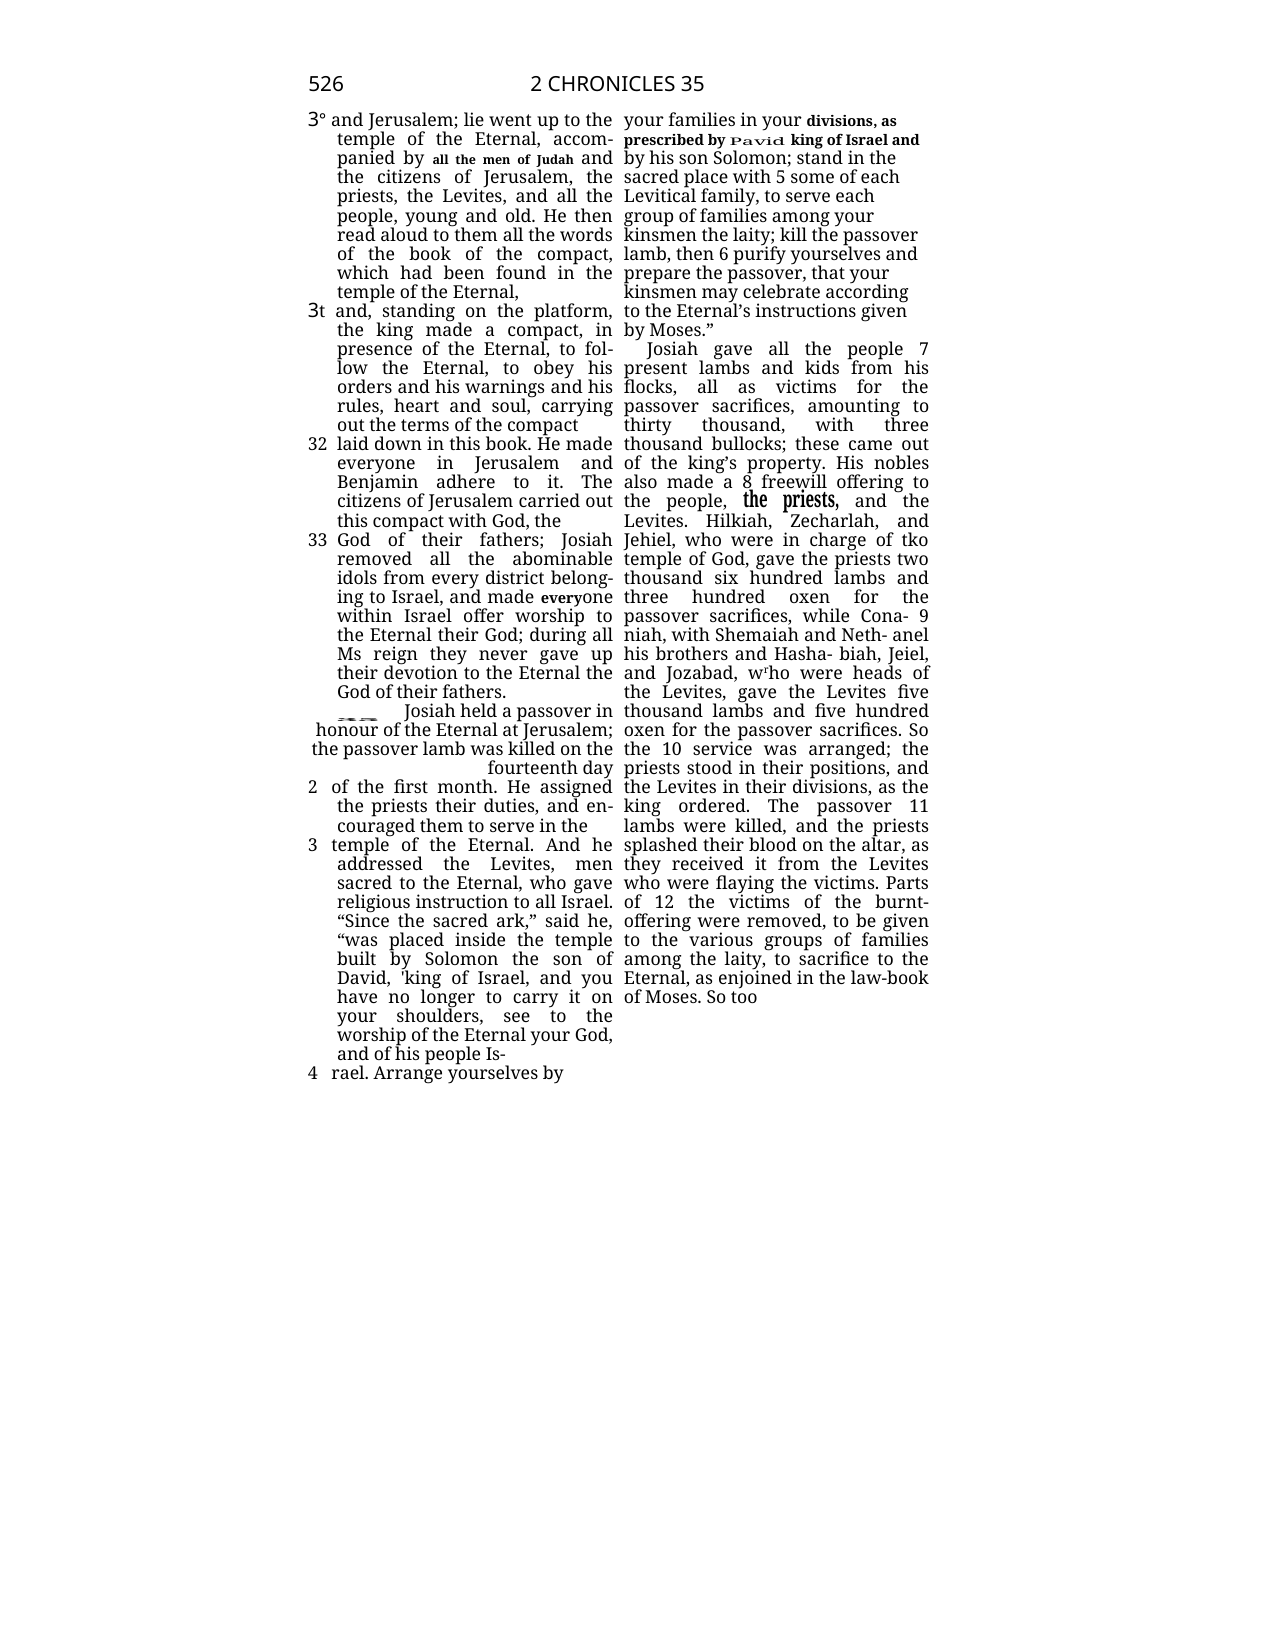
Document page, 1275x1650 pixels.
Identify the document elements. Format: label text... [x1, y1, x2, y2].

list rael. Arrange yourselves by [308, 1064, 613, 1084]
text Josiah held a passover in honour of the Eternal at Jerusalem; the passover lamb was killed on the fourteenth day [308, 702, 613, 779]
list temple of the Eternal. And he addressed the Levites, men sacred to the Eternal, who gave religious instruction to all Is­rael. “Since the sacred ark,” said he, “was placed inside the temple built by Solomon the son of David, 'king of Israel, and you have no longer to carry it on your shoulders, see to the worship of the Eternal your God, and of his people Is- [308, 836, 613, 1064]
list of the first month. He assigned the priests their duties, and en­couraged them to serve in the [308, 779, 613, 836]
list God of their fathers; Josiah removed all the abominable idols from every district belong­ing to Israel, and made every­one within Israel offer worship to the Eternal their God; during all Ms reign they never gave up their devotion to the Eternal the God of their fathers. [308, 531, 613, 702]
list laid down in this book. He made everyone in Jerusalem and Benjamin adhere to it. The citizens of Jerusalem carried out this compact with God, the [308, 436, 613, 531]
text 3° and Jerusalem; lie went up to the temple of the Eternal, accom­panied by all the men of Judah and the citizens of Jerusalem, the priests, the Levites, and all the people, young and old. He then read aloud to them all the words of the book of the compact, which had been found in the temple of the Eternal, [308, 111, 613, 302]
text 3t and, standing on the platform, the king made a compact, in presence of the Eternal, to fol­low the Eternal, to obey his orders and his warnings and his rules, heart and soul, carrying out the terms of the compact [308, 302, 613, 436]
text your families in your divisions, as prescribed by Pavid king of Israel and by his son Solomon; stand in the sacred place with 5 some of each Levitical family, to serve each group of families among your kinsmen the laity; kill the passover lamb, then 6 purify yourselves and prepare the passover, that your kinsmen may celebrate according to the Eternal’s instructions given by Moses.” [624, 111, 929, 340]
text Josiah gave all the people 7 present lambs and kids from his flocks, all as victims for the passover sacrifices, amount­ing to thirty thousand, with three thousand bullocks; these came out of the king’s prop­erty. His nobles also made a 8 freewill offering to the people, the priests, and the Levites. Hilkiah, Zecharlah, and Jehiel, who were in charge of tko tem­ple of God, gave the priests two thousand six hundred lambs and three hundred oxen for the passover sacrifices, while Cona- 9 niah, with Shemaiah and Neth- anel his brothers and Hasha- biah, Jeiel, and Jozabad, wrho were heads of the Levites, gave the Levites five thousand lambs and five hundred oxen for the passover sacrifices. So the 10 service was arranged; the priests stood in their positions, and the Levites in their divisions, as the king ordered. The passover 11 lambs were killed, and the priests splashed their blood on the altar, as they received it from the Levites who were flaying the victims. Parts of 12 the victims of the burnt-offering were removed, to be given to the various groups of families among the laity, to sacrifice to the Eternal, as enjoined in the law-book of Moses. So too [624, 340, 929, 1007]
